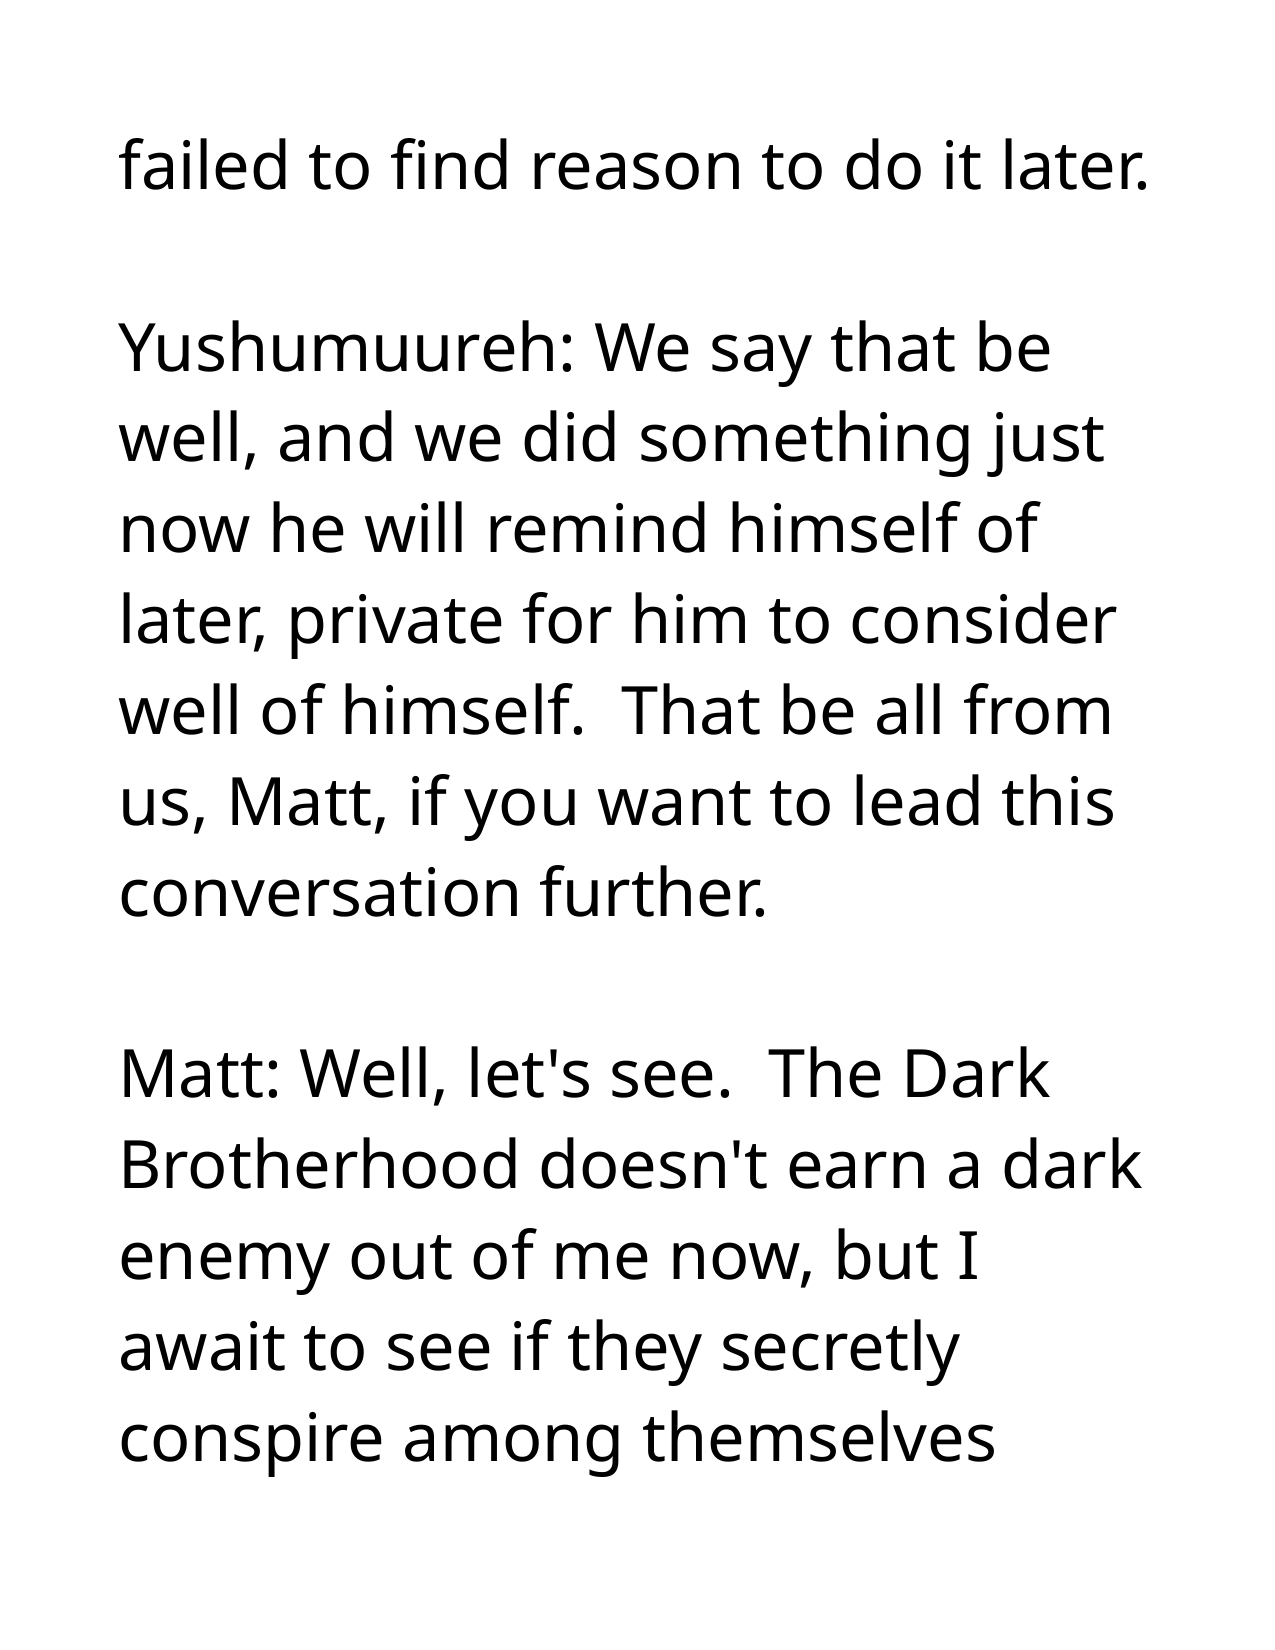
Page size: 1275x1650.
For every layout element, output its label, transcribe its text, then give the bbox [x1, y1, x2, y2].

text failed to find reason to do it later. [118, 118, 1157, 209]
text Yushumuureh: We say that be well, and we did something just now he will remind himself of later, private for him to consider well of himself. That be all from us, Matt, if you want to lead this conversation further. [118, 300, 1157, 936]
text Matt: Well, let's see. The Dark Brotherhood doesn't earn a dark enemy out of me now, but I await to see if they secretly conspire among themselves [118, 1026, 1157, 1481]
